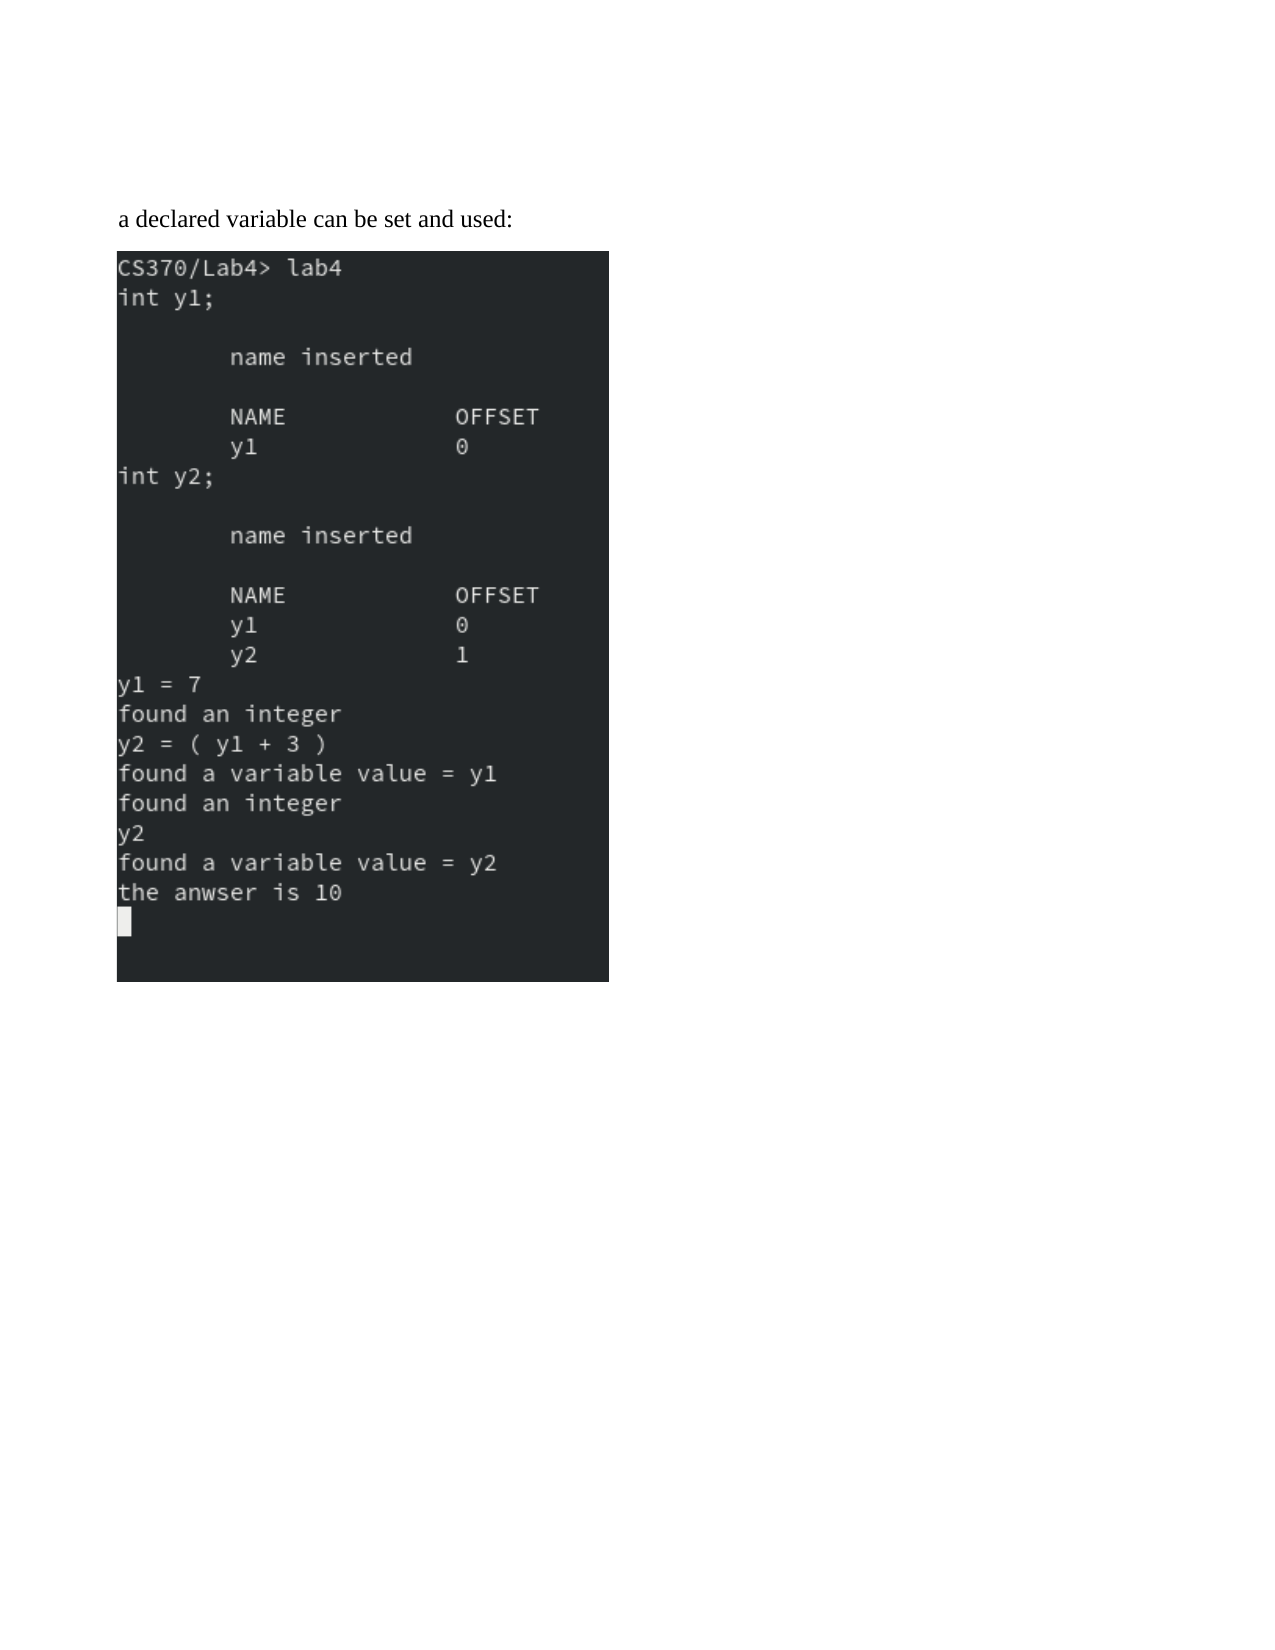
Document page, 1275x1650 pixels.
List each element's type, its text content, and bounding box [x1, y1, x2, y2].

text a declared variable can be set and used: [118, 204, 1157, 233]
picture [116, 251, 609, 982]
